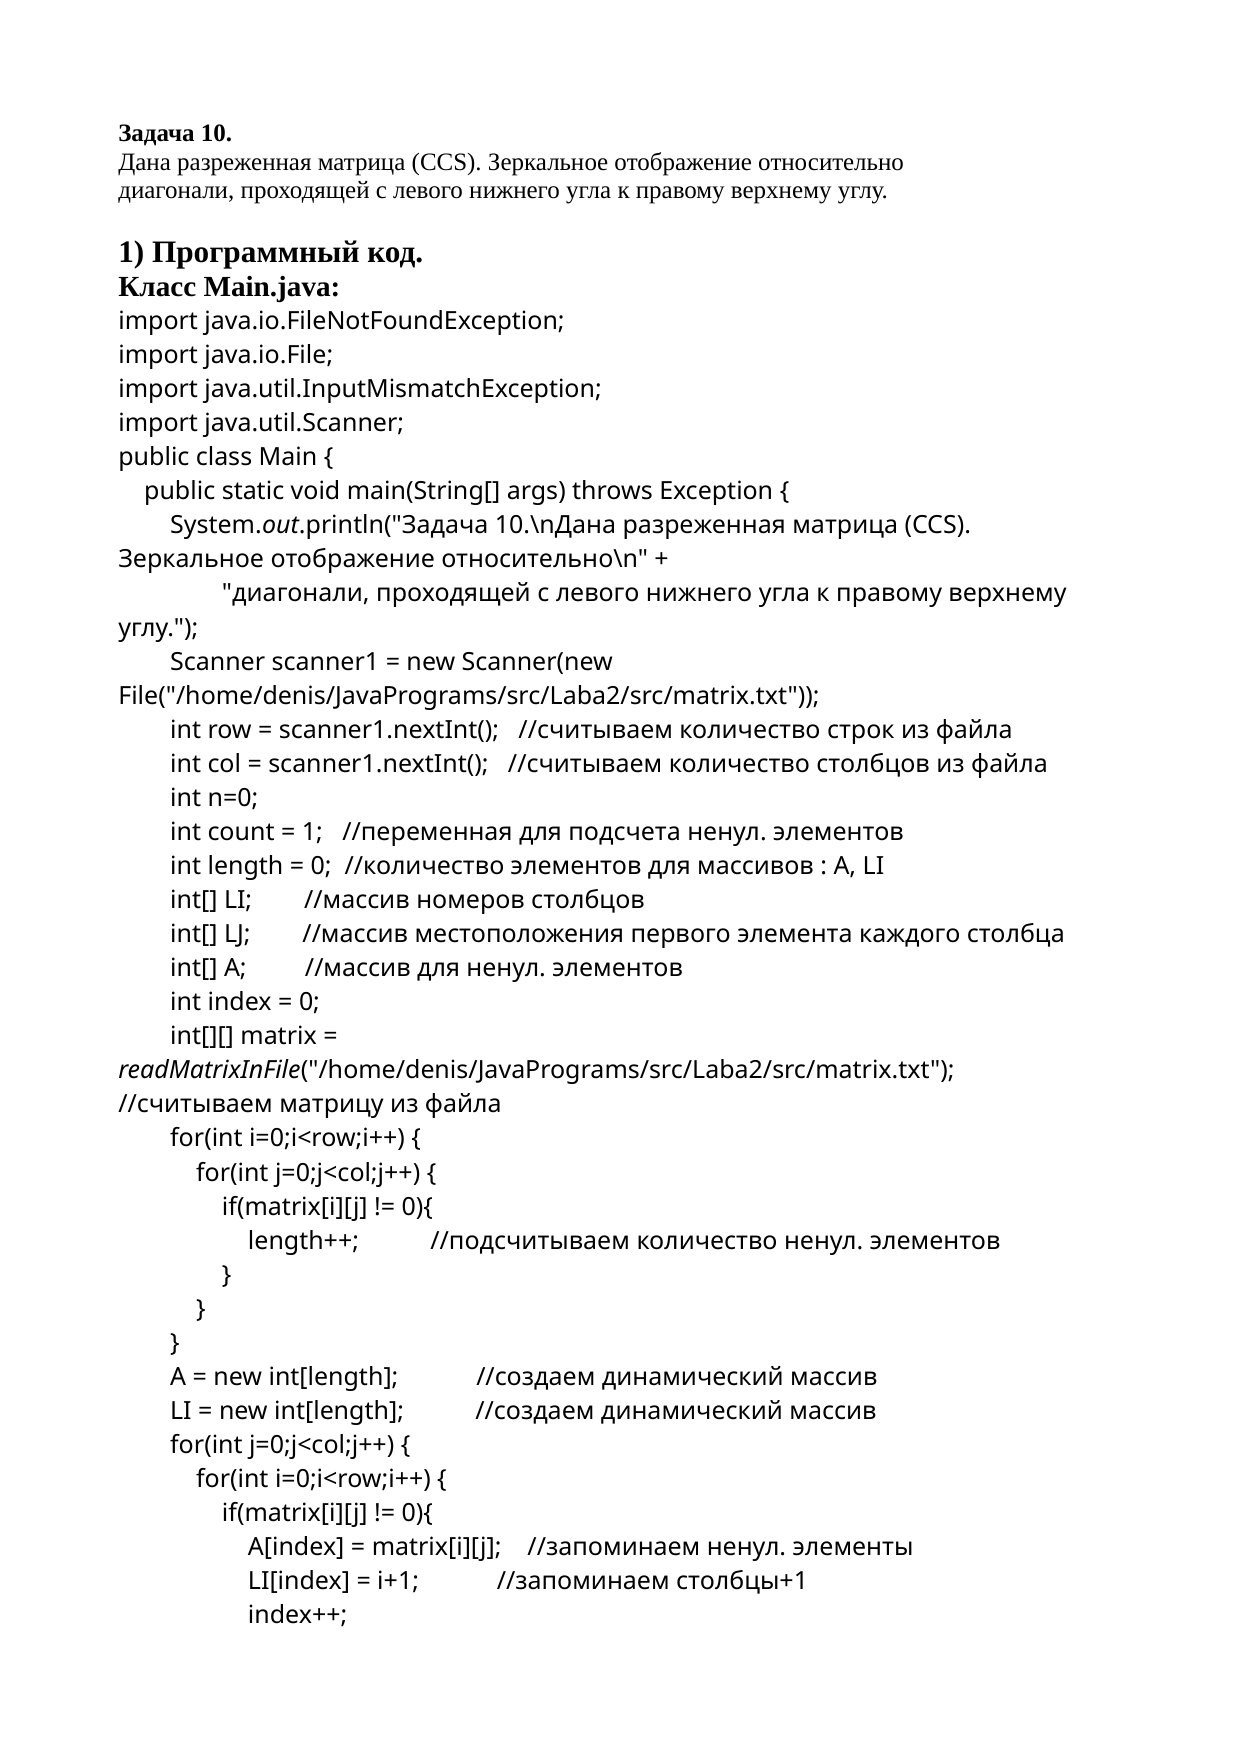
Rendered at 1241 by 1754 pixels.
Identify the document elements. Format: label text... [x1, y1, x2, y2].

text import java.io.FileNotFoundException; import java.io.File; import java.util.InputMismatchException; import java.util.Scanner; public class Main { public static void main(String[] args) throws Exception { System.out.println("Задача 10.\nДана разреженная матрицa (CCS). Зеркальное отображение относительно\n" + "диагонали, проходящей с левого нижнего угла к правому верхнему углу."); Scanner scanner1 = new Scanner(new File("/home/denis/JavaPrograms/src/Laba2/src/matrix.txt")); int row = scanner1.nextInt(); //считываем количество строк из файла int col = scanner1.nextInt(); //считываем количество столбцов из файла int n=0; int count = 1; //переменная для подсчета ненул. элементов int length = 0; //количество элементов для массивов : A, LI int[] LI; //массив номеров столбцов int[] LJ; //массив местоположения первого элемента каждого столбца int[] A; //массив для ненул. элементов int index = 0; int[][] matrix = readMatrixInFile("/home/denis/JavaPrograms/src/Laba2/src/matrix.txt"); //считываем матрицу из файла for(int i=0;i<row;i++) { for(int j=0;j<col;j++) { if(matrix[i][j] != 0){ length++; //подсчитываем количество ненул. элементов } } } A = new int[length]; //создаем динамический массив LI = new int[length]; //создаем динамический массив for(int j=0;j<col;j++) { for(int i=0;i<row;i++) { if(matrix[i][j] != 0){ A[index] = matrix[i][j]; //запоминаем ненул. элементы LI[index] = i+1; //запоминаем столбцы+1 index++; [118, 303, 1122, 1631]
text Задача 10. [118, 118, 1122, 147]
text диагонали, проходящей с левого нижнего угла к правому верхнему углу. [118, 176, 1122, 204]
text Дана разреженная матрицa (CCS). Зеркальное отображение относительно [118, 147, 1122, 176]
text 1) Программный код. [118, 233, 1122, 269]
text Класс Main.java: [118, 269, 1122, 303]
